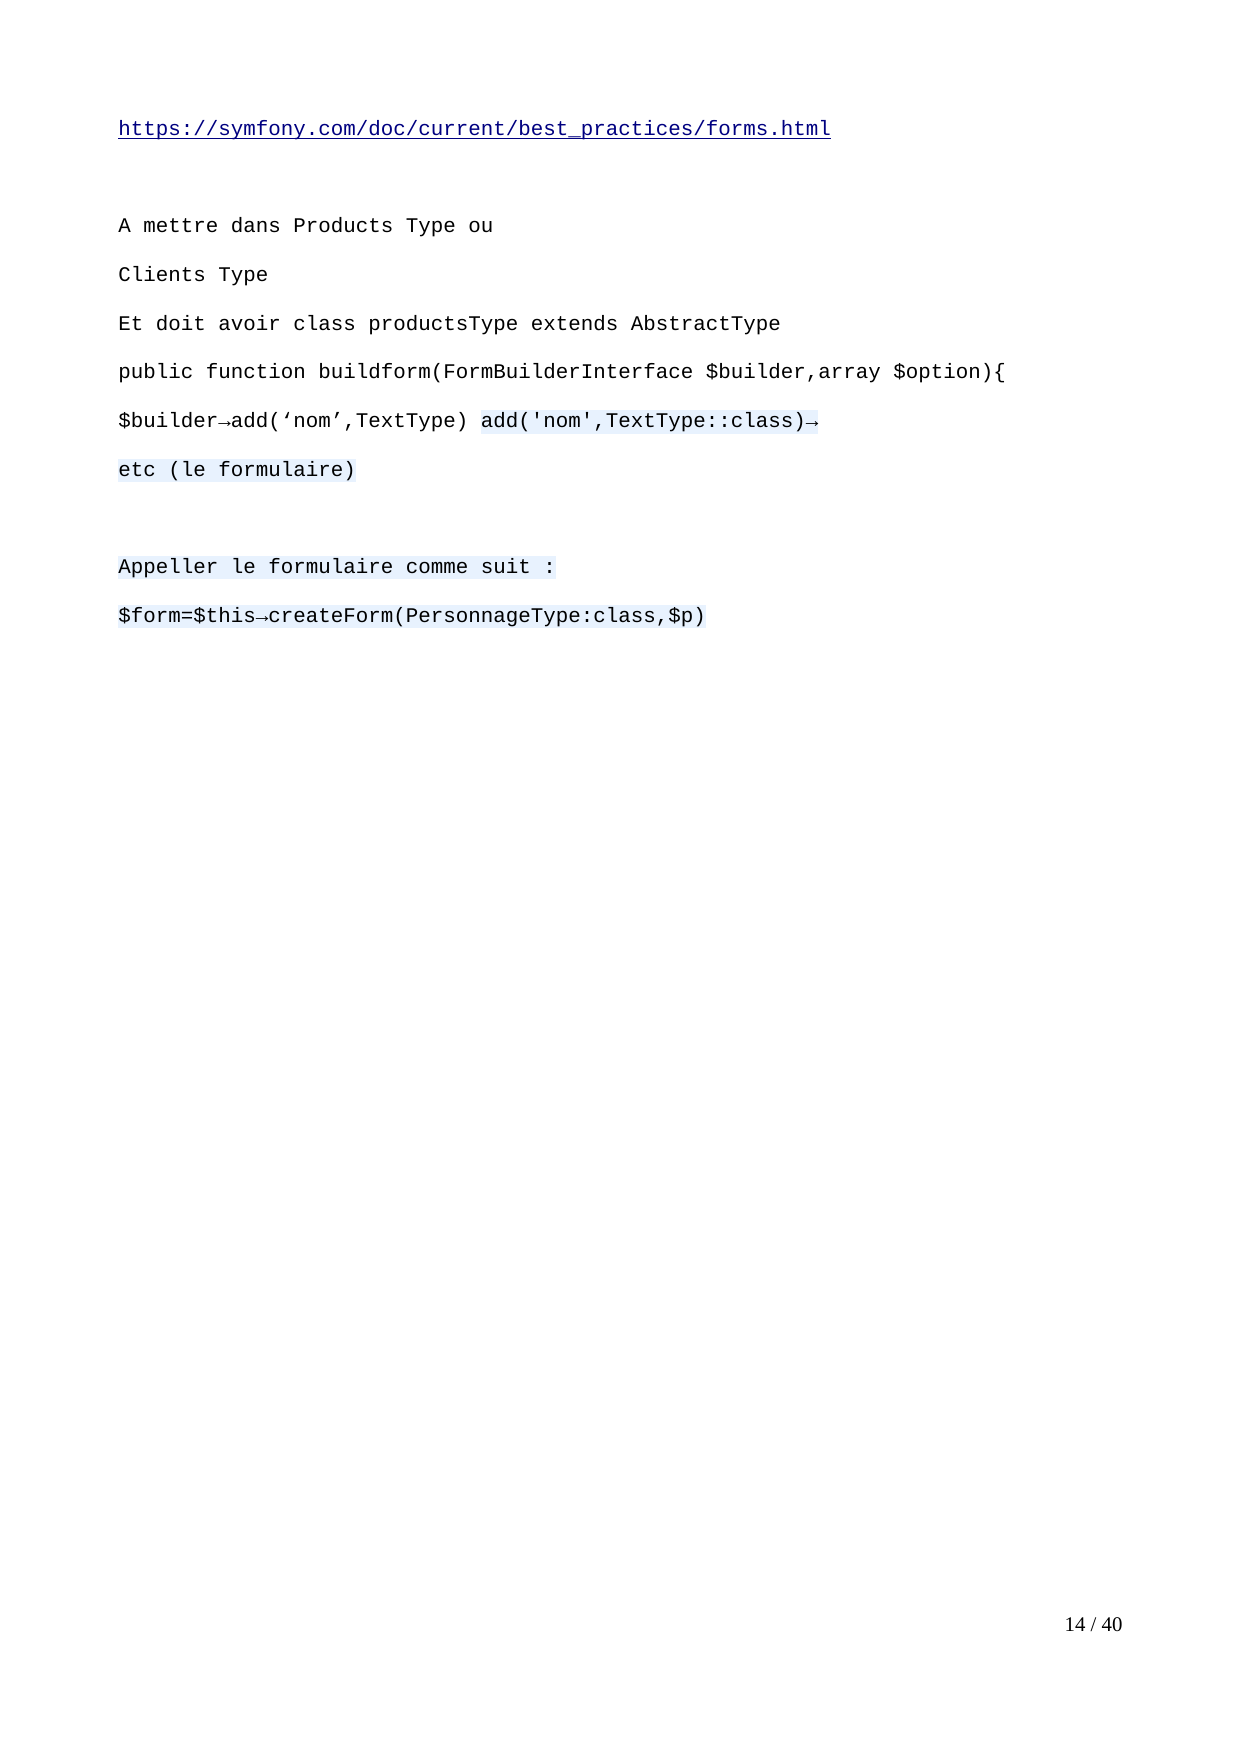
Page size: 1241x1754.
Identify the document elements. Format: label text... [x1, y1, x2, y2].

subtitle public function buildform(FormBuilderInterface $builder,array $option){ [118, 361, 1122, 385]
subtitle Et doit avoir class productsType extends AbstractType [118, 313, 1122, 336]
subtitle A mettre dans Products Type ou [118, 215, 1122, 239]
subtitle $builder→add(‘nom’,TextType) add('nom',TextType::class)→ [118, 410, 1122, 434]
subtitle https://symfony.com/doc/current/best_practices/forms.html [118, 118, 1122, 142]
subtitle etc (le formulaire) [118, 459, 1122, 482]
subtitle Clients Type [118, 264, 1122, 288]
subtitle $form=$this→createForm(PersonnageType:class,$p) [118, 604, 1122, 628]
subtitle Appeller le formulaire comme suit : [118, 556, 1122, 579]
